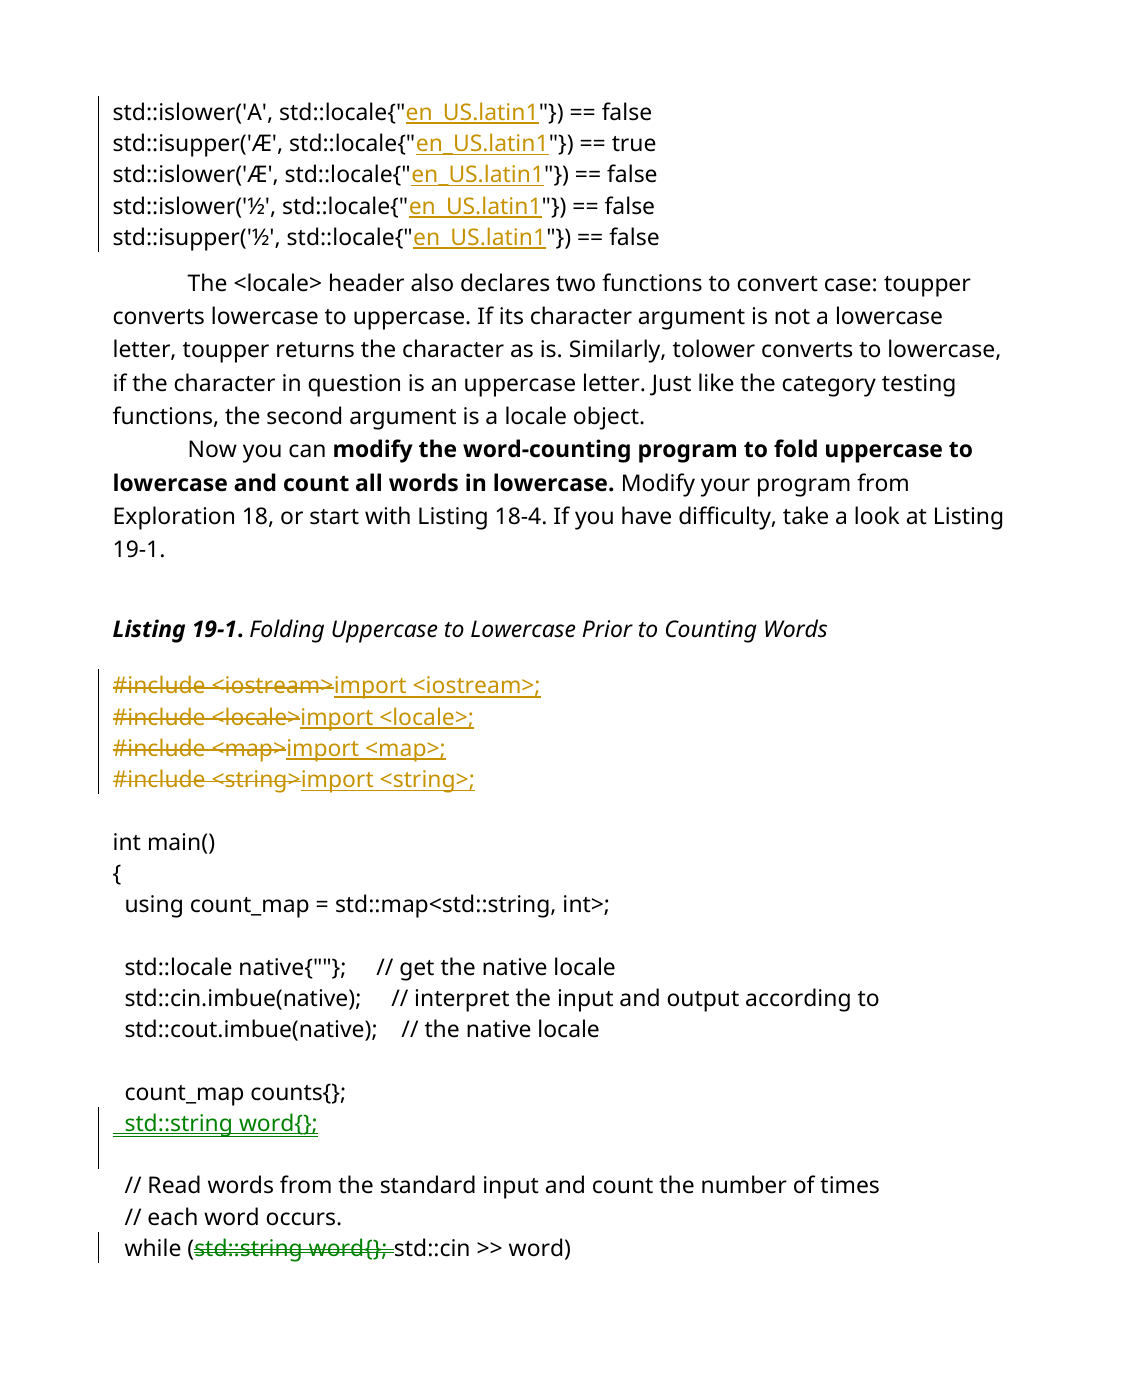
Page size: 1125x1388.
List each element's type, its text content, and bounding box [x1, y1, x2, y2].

text std::isupper('½', std::locale{"en_US.latin1"}) == false [112, 221, 1012, 252]
text std::locale native{""}; // get the native locale [112, 951, 1012, 982]
text std::isupper('Æ', std::locale{"en_US.latin1"}) == true [112, 127, 1012, 158]
text import <string>; [112, 763, 1012, 794]
text import <locale>; [112, 701, 1012, 732]
text import <map>; [112, 732, 1012, 763]
text count_map counts{}; [112, 1076, 1012, 1107]
text // each word occurs. [112, 1201, 1012, 1232]
text Now you can modify the word-counting program to fold uppercase to lowercase and count all words in lowercase. Modify your program from Exploration 18, or start with Listing 18-4. If you have difficulty, take a look at Listing 19-1. [112, 431, 1012, 565]
text import <iostream>; [112, 669, 1012, 701]
text using count_map = std::map<std::string, int>; [112, 888, 1012, 919]
text { [112, 857, 1012, 888]
text std::islower('A', std::locale{"en_US.latin1"}) == false [112, 96, 1012, 127]
text std::string word{}; [112, 1107, 1012, 1138]
text std::cout.imbue(native); // the native locale [112, 1013, 1012, 1044]
text The <locale> header also declares two functions to convert case: toupper converts lowercase to uppercase. If its character argument is not a lowercase letter, toupper returns the character as is. Similarly, tolower converts to lowercase, if the character in question is an uppercase letter. Just like the category testing functions, the second argument is a locale object. [112, 265, 1012, 431]
text // Read words from the standard input and count the number of times [112, 1169, 1012, 1201]
text std::islower('Æ', std::locale{"en_US.latin1"}) == false [112, 158, 1012, 190]
text int main() [112, 826, 1012, 857]
text Listing 19-1. Folding Uppercase to Lowercase Prior to Counting Words [112, 613, 1012, 644]
text std::cin.imbue(native); // interpret the input and output according to [112, 982, 1012, 1013]
text while (std::cin >> word) [112, 1232, 1012, 1263]
text std::islower('½', std::locale{"en_US.latin1"}) == false [112, 190, 1012, 221]
